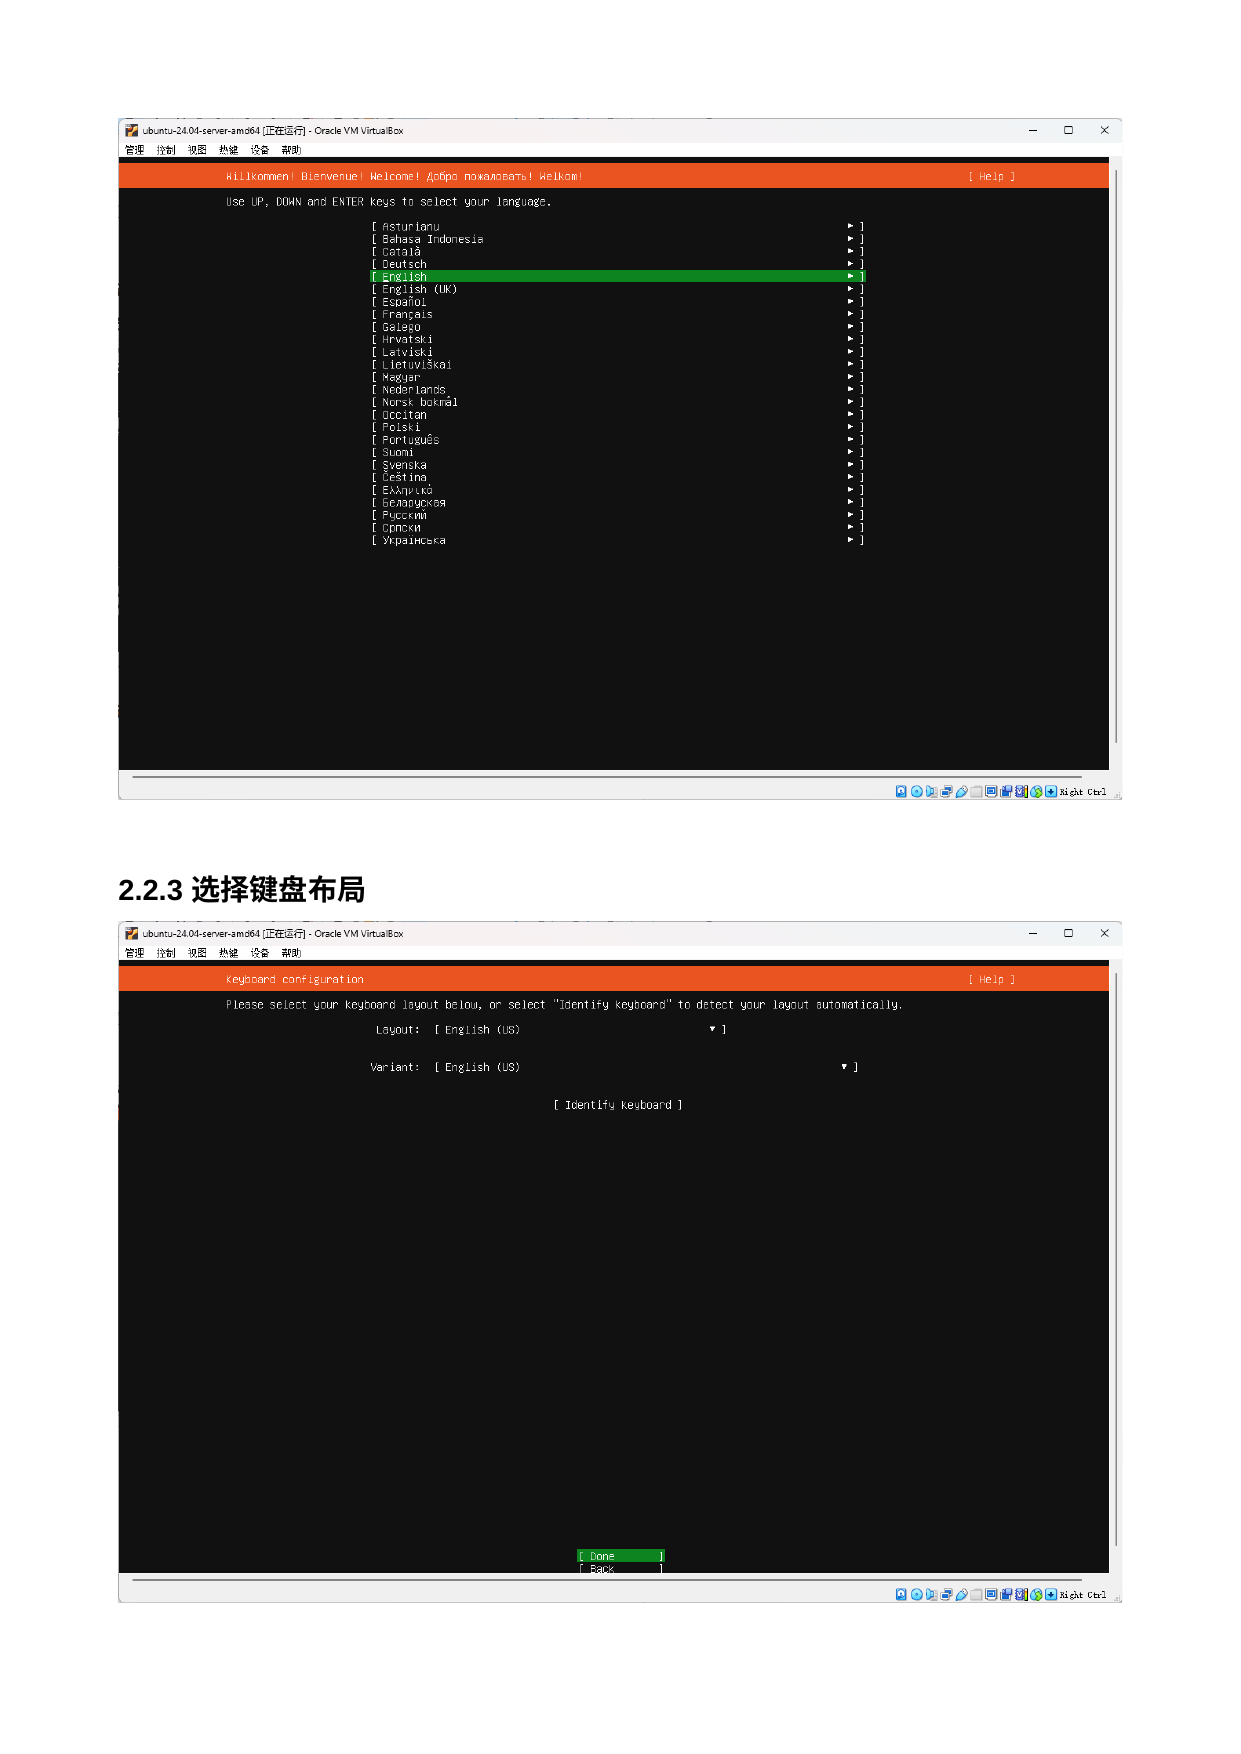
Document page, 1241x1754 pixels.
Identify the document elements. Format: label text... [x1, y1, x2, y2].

picture [118, 118, 1123, 800]
picture [118, 921, 1123, 1603]
subtitle 2.2.3 选择键盘布局 [118, 866, 1122, 909]
